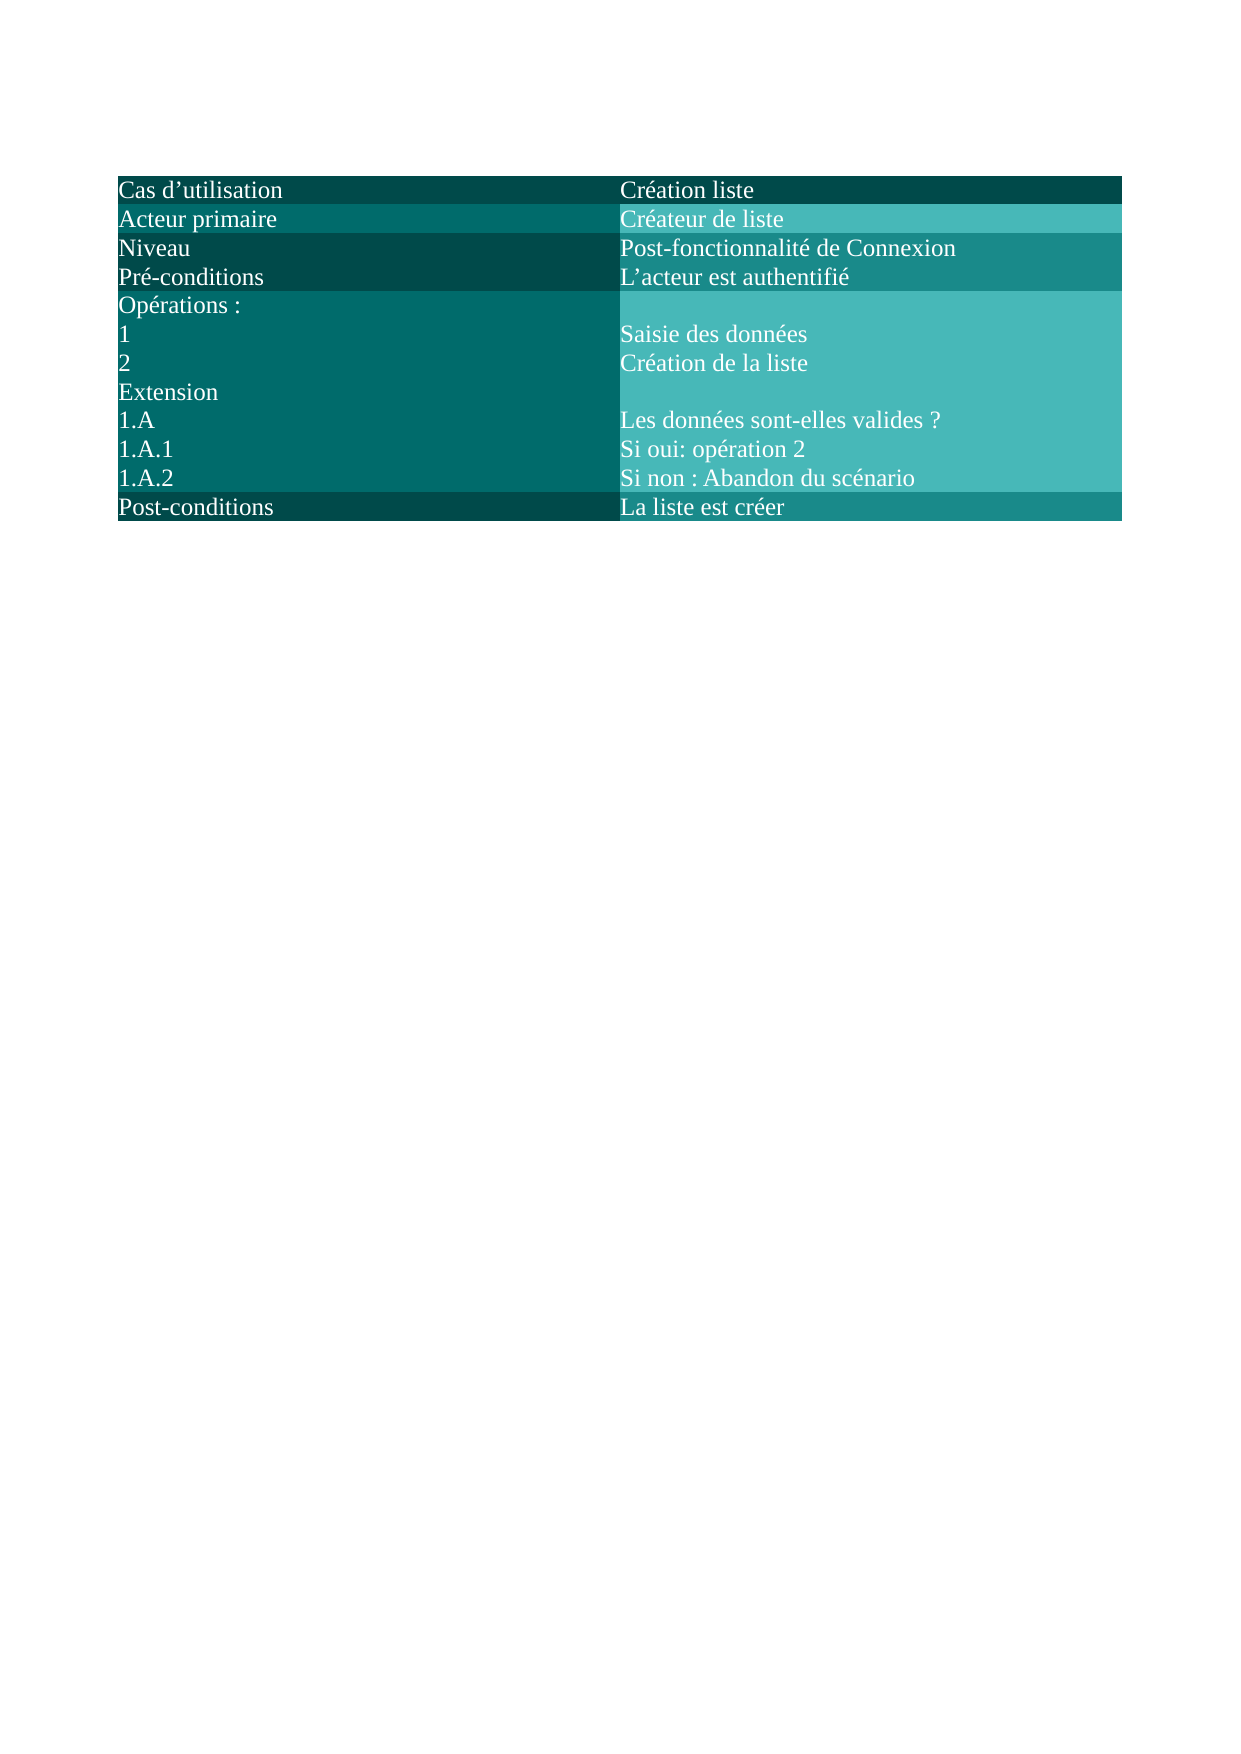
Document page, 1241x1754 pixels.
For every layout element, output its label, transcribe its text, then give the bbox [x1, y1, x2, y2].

table_cell [620, 377, 1122, 406]
table_header Création liste [620, 176, 1122, 204]
table_cell L’acteur est authentifié [620, 262, 1122, 291]
table_cell Opérations : [118, 291, 620, 319]
table_cell 1 [118, 319, 620, 348]
table_cell 1.A [118, 406, 620, 434]
table_cell La liste est créer [620, 492, 1122, 521]
table_cell Post-conditions [118, 492, 620, 521]
table_cell Si non : Abandon du scénario [620, 463, 1122, 492]
table_cell Saisie des données [620, 319, 1122, 348]
table_header Cas d’utilisation [118, 176, 620, 204]
table_cell Niveau [118, 233, 620, 262]
table_cell [620, 291, 1122, 319]
table_cell Acteur primaire [118, 204, 620, 233]
table_cell Post-fonctionnalité de Connexion [620, 233, 1122, 262]
table_cell Si oui: opération 2 [620, 434, 1122, 463]
table_cell 1.A.1 [118, 434, 620, 463]
table_cell 1.A.2 [118, 463, 620, 492]
table_cell Créateur de liste [620, 204, 1122, 233]
table_cell Extension [118, 377, 620, 406]
table_cell Pré-conditions [118, 262, 620, 291]
table_cell Création de la liste [620, 348, 1122, 377]
table_cell Les données sont-elles valides ? [620, 406, 1122, 434]
table_cell 2 [118, 348, 620, 377]
